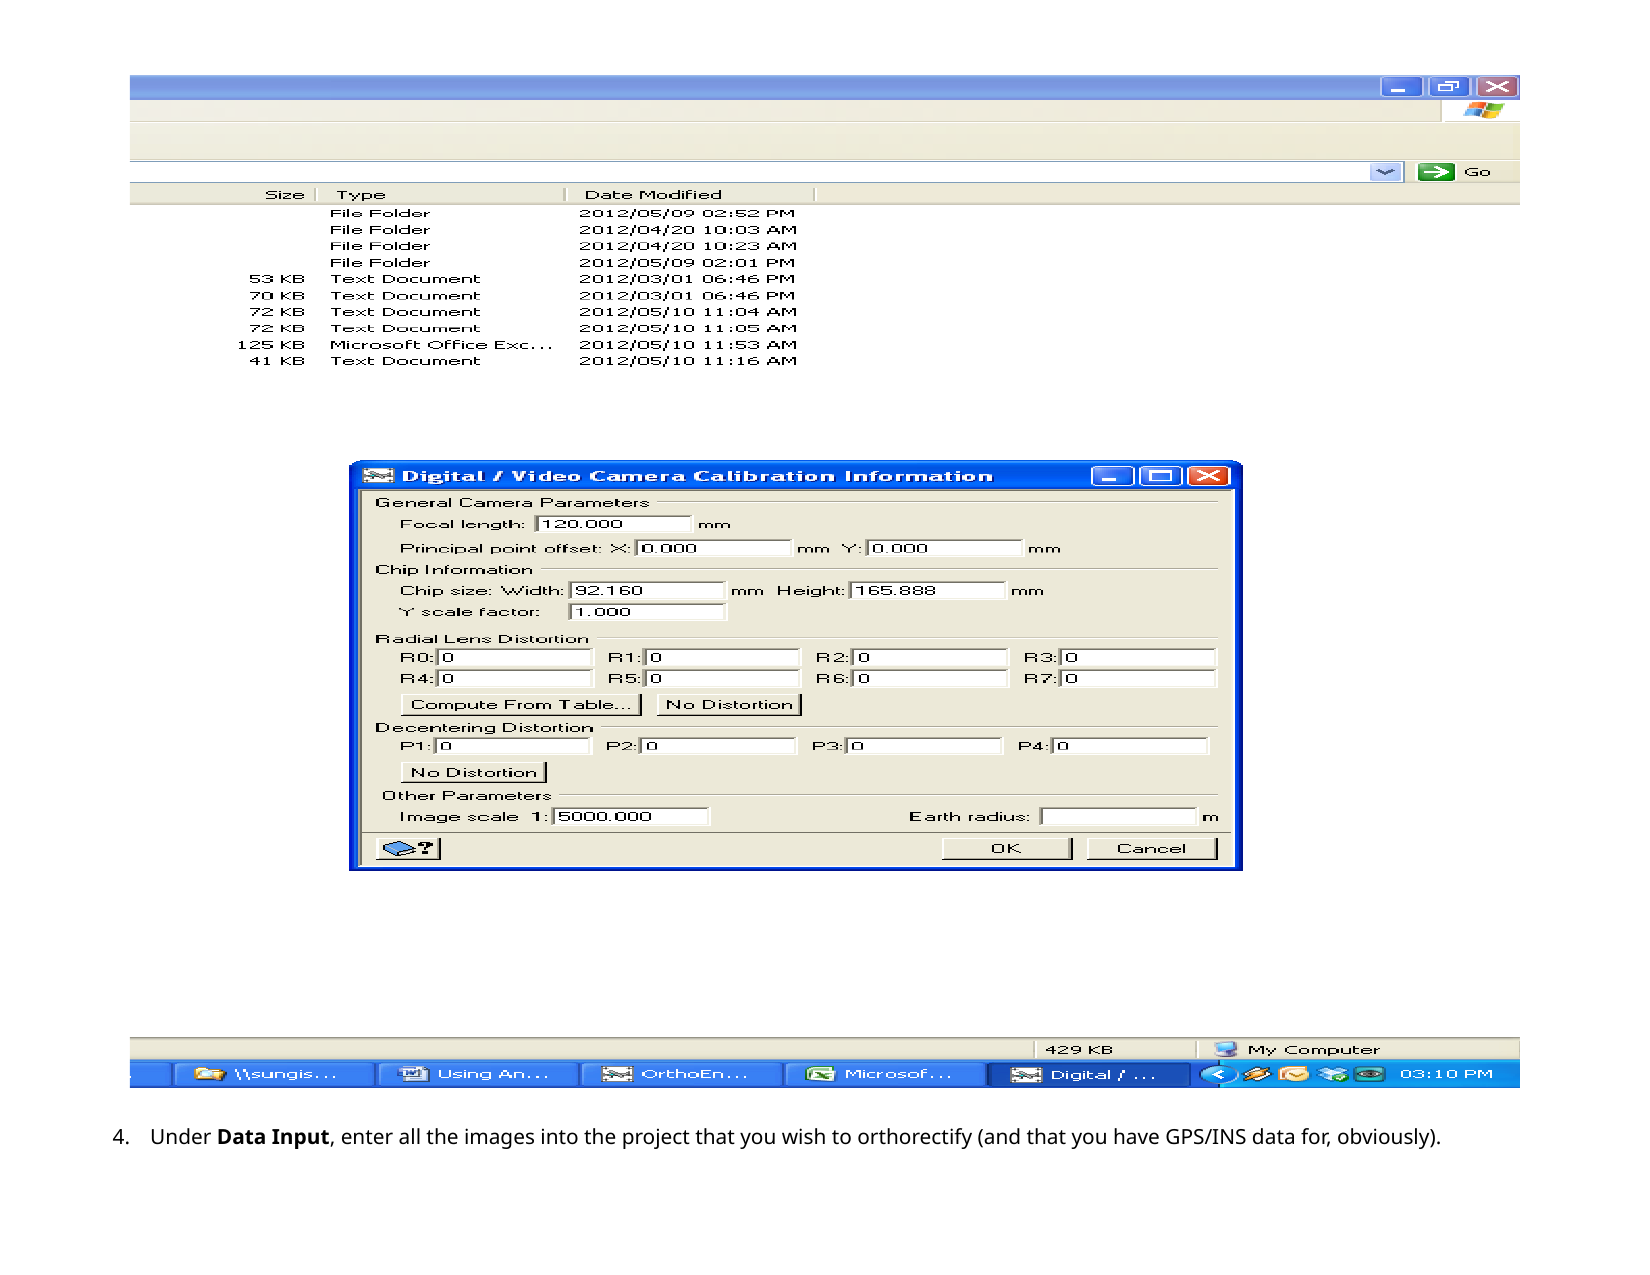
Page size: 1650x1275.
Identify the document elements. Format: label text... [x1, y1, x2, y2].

picture [447, 75, 774, 1088]
list Under Data Input, enter all the images into the project that you wish to orthorectify (and that you have GPS/INS data for, obviously). [112, 1122, 1575, 1151]
